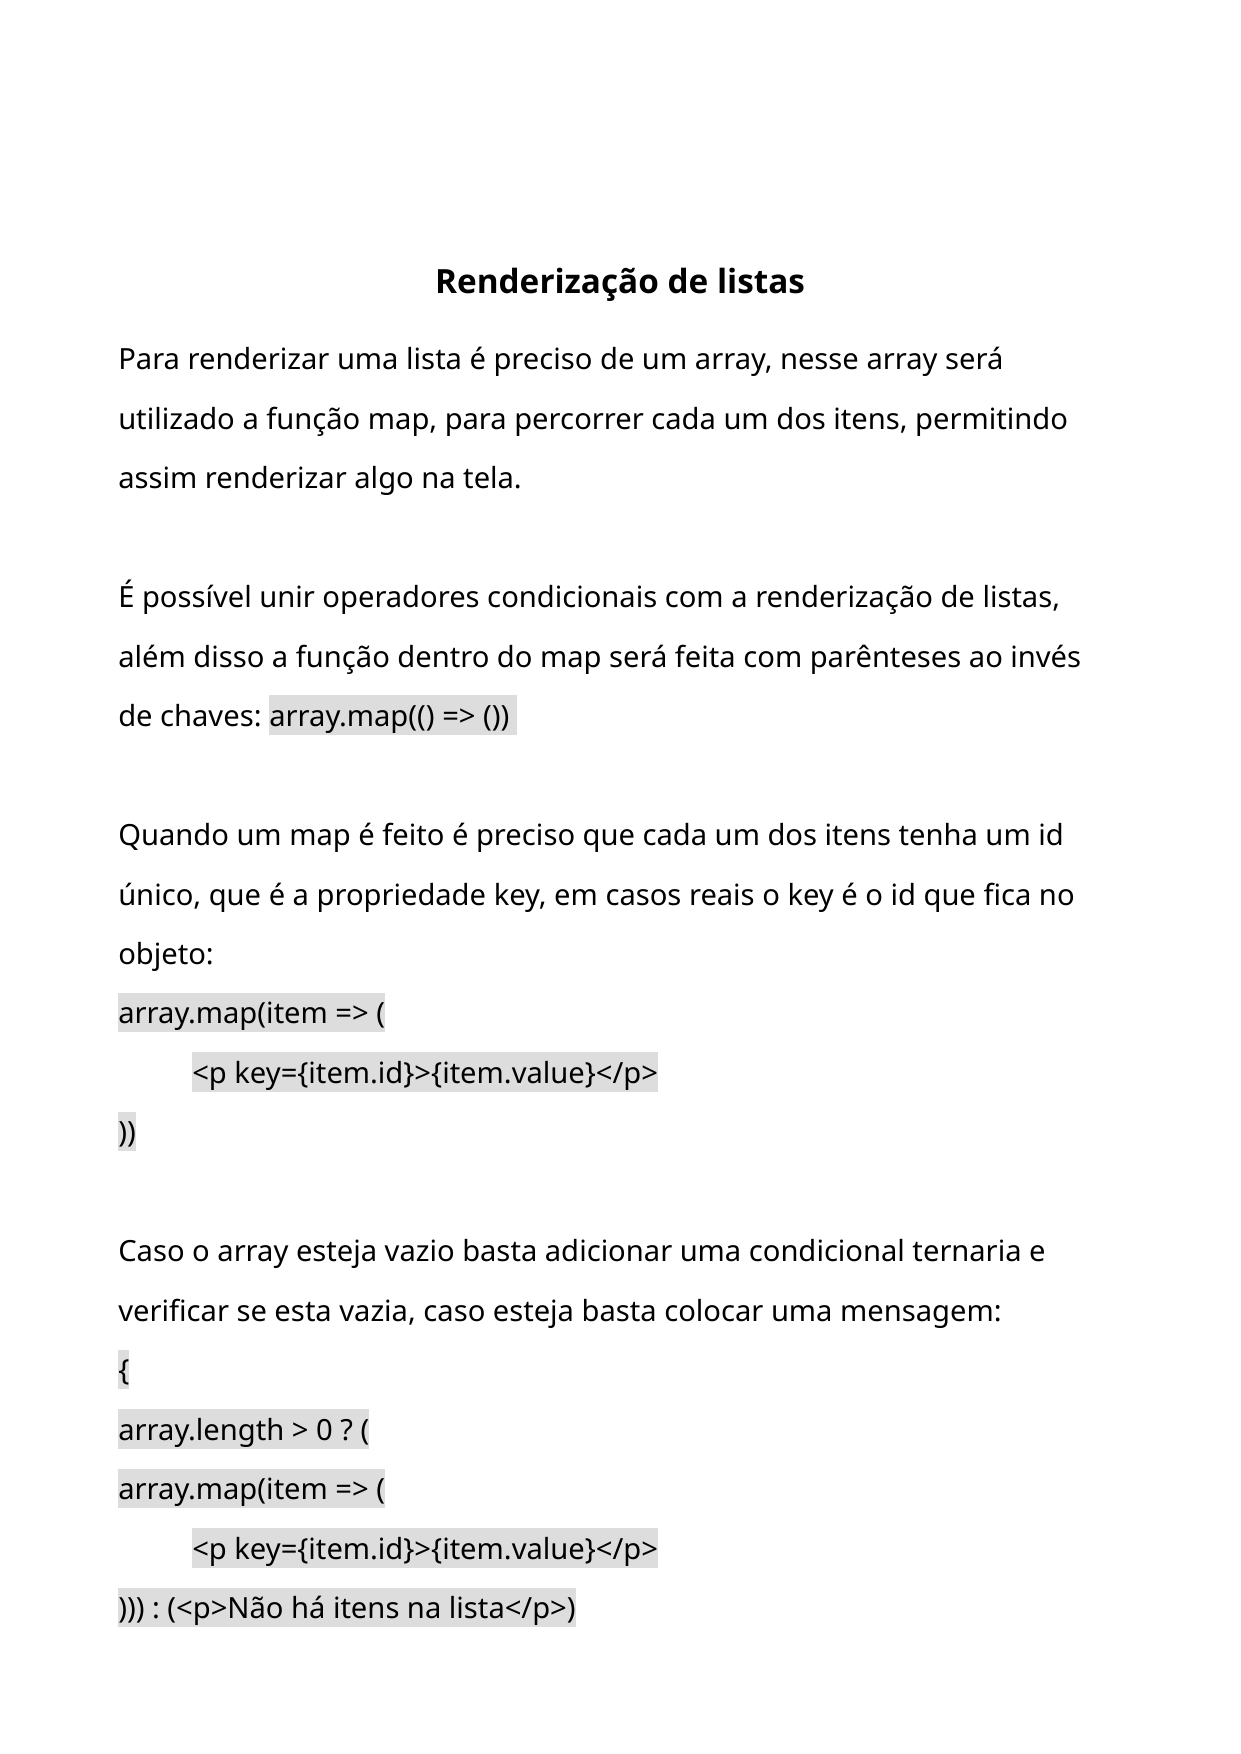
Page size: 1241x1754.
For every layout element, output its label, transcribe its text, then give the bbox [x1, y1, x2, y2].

text { [118, 1350, 1122, 1389]
text <p key={item.id}>{item.value}</p> [118, 1052, 1122, 1092]
text Para renderizar uma lista é preciso de um array, nesse array será utilizado a função map, para percorrer cada um dos itens, permitindo assim renderizar algo na tela. [118, 338, 1122, 497]
text array.length > 0 ? ( [118, 1409, 1122, 1449]
text array.map(item => ( [118, 993, 1122, 1032]
text É possível unir operadores condicionais com a renderização de listas, além disso a função dentro do map será feita com parênteses ao invés de chaves: array.map(() => ()) [118, 576, 1122, 735]
text ))) : (<p>Não há itens na lista</p>) [118, 1588, 1122, 1627]
text array.map(item => ( [118, 1469, 1122, 1508]
text <p key={item.id}>{item.value}</p> [118, 1528, 1122, 1568]
text Quando um map é feito é preciso que cada um dos itens tenha um id único, que é a propriedade key, em casos reais o key é o id que fica no objeto: [118, 814, 1122, 973]
text Caso o array esteja vazio basta adicionar uma condicional ternaria e verificar se esta vazia, caso esteja basta colocar uma mensagem: [118, 1231, 1122, 1330]
subtitle Renderização de listas [118, 258, 1122, 303]
text )) [118, 1112, 1122, 1151]
